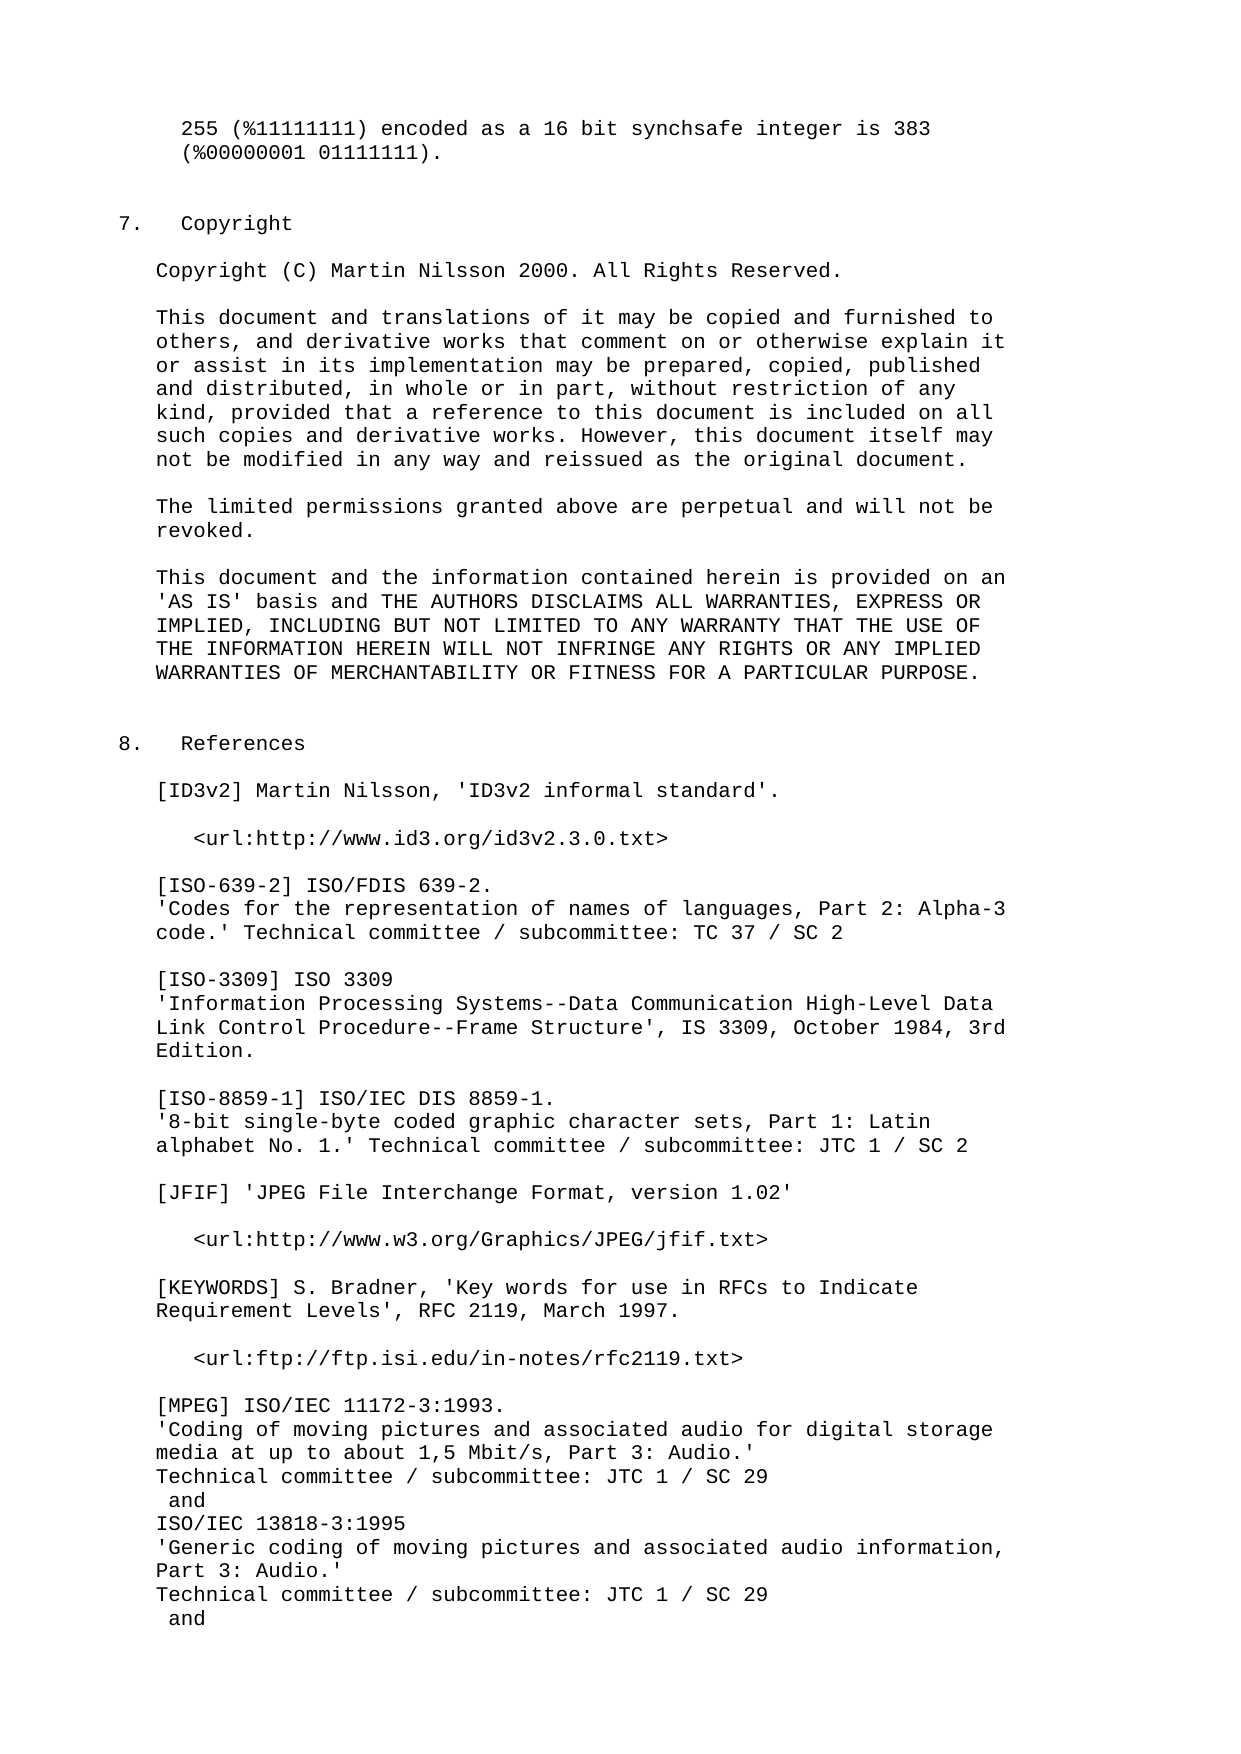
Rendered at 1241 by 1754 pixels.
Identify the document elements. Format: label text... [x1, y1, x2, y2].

text WARRANTIES OF MERCHANTABILITY OR FITNESS FOR A PARTICULAR PURPOSE. [118, 662, 1122, 686]
text Technical committee / subcommittee: JTC 1 / SC 29 [118, 1466, 1122, 1489]
text alphabet No. 1.' Technical committee / subcommittee: JTC 1 / SC 2 [118, 1135, 1122, 1158]
text and distributed, in whole or in part, without restriction of any [118, 378, 1122, 402]
text [JFIF] 'JPEG File Interchange Format, version 1.02' [118, 1182, 1122, 1206]
text 255 (%11111111) encoded as a 16 bit synchsafe integer is 383 [118, 118, 1122, 142]
text 8. References [118, 733, 1122, 757]
text Technical committee / subcommittee: JTC 1 / SC 29 [118, 1584, 1122, 1608]
text Part 3: Audio.' [118, 1561, 1122, 1584]
text 'Information Processing Systems--Data Communication High-Level Data [118, 993, 1122, 1017]
text This document and translations of it may be copied and furnished to [118, 307, 1122, 331]
text media at up to about 1,5 Mbit/s, Part 3: Audio.' [118, 1442, 1122, 1466]
text others, and derivative works that comment on or otherwise explain it [118, 331, 1122, 354]
text The limited permissions granted above are perpetual and will not be [118, 496, 1122, 520]
text and [118, 1608, 1122, 1631]
text This document and the information contained herein is provided on an [118, 567, 1122, 591]
text <url:ftp://ftp.isi.edu/in-notes/rfc2119.txt> [118, 1348, 1122, 1371]
text IMPLIED, INCLUDING BUT NOT LIMITED TO ANY WARRANTY THAT THE USE OF [118, 615, 1122, 638]
text [ISO-639-2] ISO/FDIS 639-2. [118, 875, 1122, 898]
text not be modified in any way and reissued as the original document. [118, 449, 1122, 473]
text such copies and derivative works. However, this document itself may [118, 426, 1122, 449]
text <url:http://www.id3.org/id3v2.3.0.txt> [118, 827, 1122, 851]
text '8-bit single-byte coded graphic character sets, Part 1: Latin [118, 1111, 1122, 1135]
text <url:http://www.w3.org/Graphics/JPEG/jfif.txt> [118, 1229, 1122, 1253]
text [KEYWORDS] S. Bradner, 'Key words for use in RFCs to Indicate [118, 1277, 1122, 1300]
text (%00000001 01111111). [118, 142, 1122, 165]
text kind, provided that a reference to this document is included on all [118, 402, 1122, 426]
text revoked. [118, 520, 1122, 544]
text 'Generic coding of moving pictures and associated audio information, [118, 1537, 1122, 1561]
text Link Control Procedure--Frame Structure', IS 3309, October 1984, 3rd [118, 1017, 1122, 1040]
text Edition. [118, 1040, 1122, 1064]
text Copyright (C) Martin Nilsson 2000. All Rights Reserved. [118, 260, 1122, 284]
text Requirement Levels', RFC 2119, March 1997. [118, 1300, 1122, 1324]
text 7. Copyright [118, 213, 1122, 236]
text ISO/IEC 13818-3:1995 [118, 1513, 1122, 1537]
text and [118, 1489, 1122, 1513]
text 'AS IS' basis and THE AUTHORS DISCLAIMS ALL WARRANTIES, EXPRESS OR [118, 591, 1122, 615]
text THE INFORMATION HEREIN WILL NOT INFRINGE ANY RIGHTS OR ANY IMPLIED [118, 638, 1122, 662]
text [MPEG] ISO/IEC 11172-3:1993. [118, 1395, 1122, 1419]
text 'Codes for the representation of names of languages, Part 2: Alpha-3 [118, 898, 1122, 922]
text [ID3v2] Martin Nilsson, 'ID3v2 informal standard'. [118, 780, 1122, 804]
text code.' Technical committee / subcommittee: TC 37 / SC 2 [118, 922, 1122, 946]
text or assist in its implementation may be prepared, copied, published [118, 354, 1122, 378]
text 'Coding of moving pictures and associated audio for digital storage [118, 1419, 1122, 1442]
text [ISO-8859-1] ISO/IEC DIS 8859-1. [118, 1088, 1122, 1111]
text [ISO-3309] ISO 3309 [118, 969, 1122, 993]
